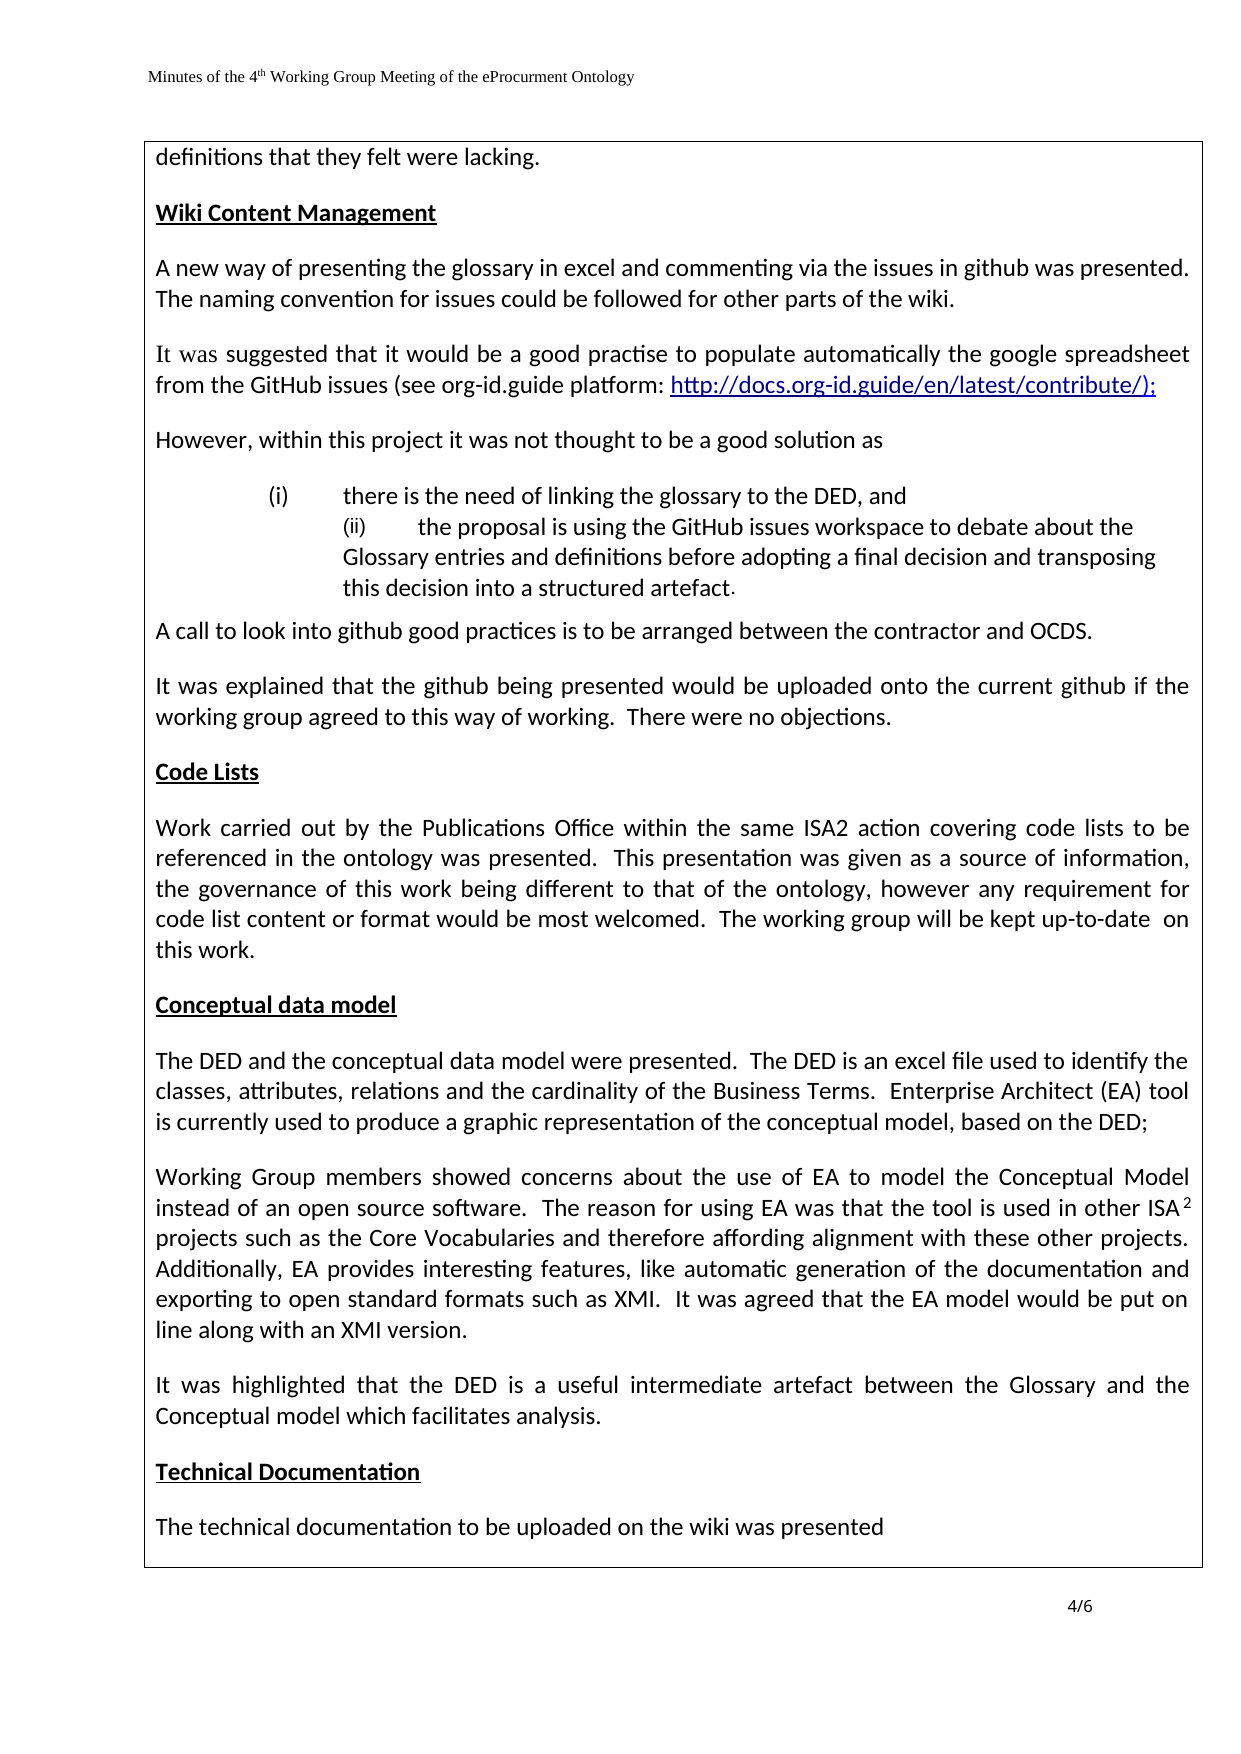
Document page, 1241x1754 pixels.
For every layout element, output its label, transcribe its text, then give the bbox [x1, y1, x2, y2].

table_cell definitions that they felt were lacking. Wiki Content Management A new way of presenting the glossary in excel and commenting via the issues in github was presented. The naming convention for issues could be followed for other parts of the wiki. It was suggested that it would be a good practise to populate automatically the google spreadsheet from the GitHub issues (see org-id.guide platform: http://docs.org-id.guide/en/latest/contribute/); However, within this project it was not thought to be a good solution as there is the need of linking the glossary to the DED, and the proposal is using the GitHub issues workspace to debate about the Glossary entries and definitions before adopting a final decision and transposing this decision into a structured artefact. A call to look into github good practices is to be arranged between the contractor and OCDS. It was explained that the github being presented would be uploaded onto the current github if the working group agreed to this way of working. There were no objections. Code Lists Work carried out by the Publications Office within the same ISA2 action covering code lists to be referenced in the ontology was presented. This presentation was given as a source of information, the governance of this work being different to that of the ontology, however any requirement for code list content or format would be most welcomed. The working group will be kept up-to-date on this work. Conceptual data model The DED and the conceptual data model were presented. The DED is an excel file used to identify the classes, attributes, relations and the cardinality of the Business Terms. Enterprise Architect (EA) tool is currently used to produce a graphic representation of the conceptual model, based on the DED; Working Group members showed concerns about the use of EA to model the Conceptual Model instead of an open source software. The reason for using EA was that the tool is used in other ISA2 projects such as the Core Vocabularies and therefore affording alignment with these other projects. Additionally, EA provides interesting features, like automatic generation of the documentation and exporting to open standard formats such as XMI. It was agreed that the EA model would be put on line along with an XMI version. It was highlighted that the DED is a useful intermediate artefact between the Glossary and the Conceptual model which facilitates analysis. Technical Documentation The technical documentation to be uploaded on the wiki was presented [145, 142, 1202, 1567]
